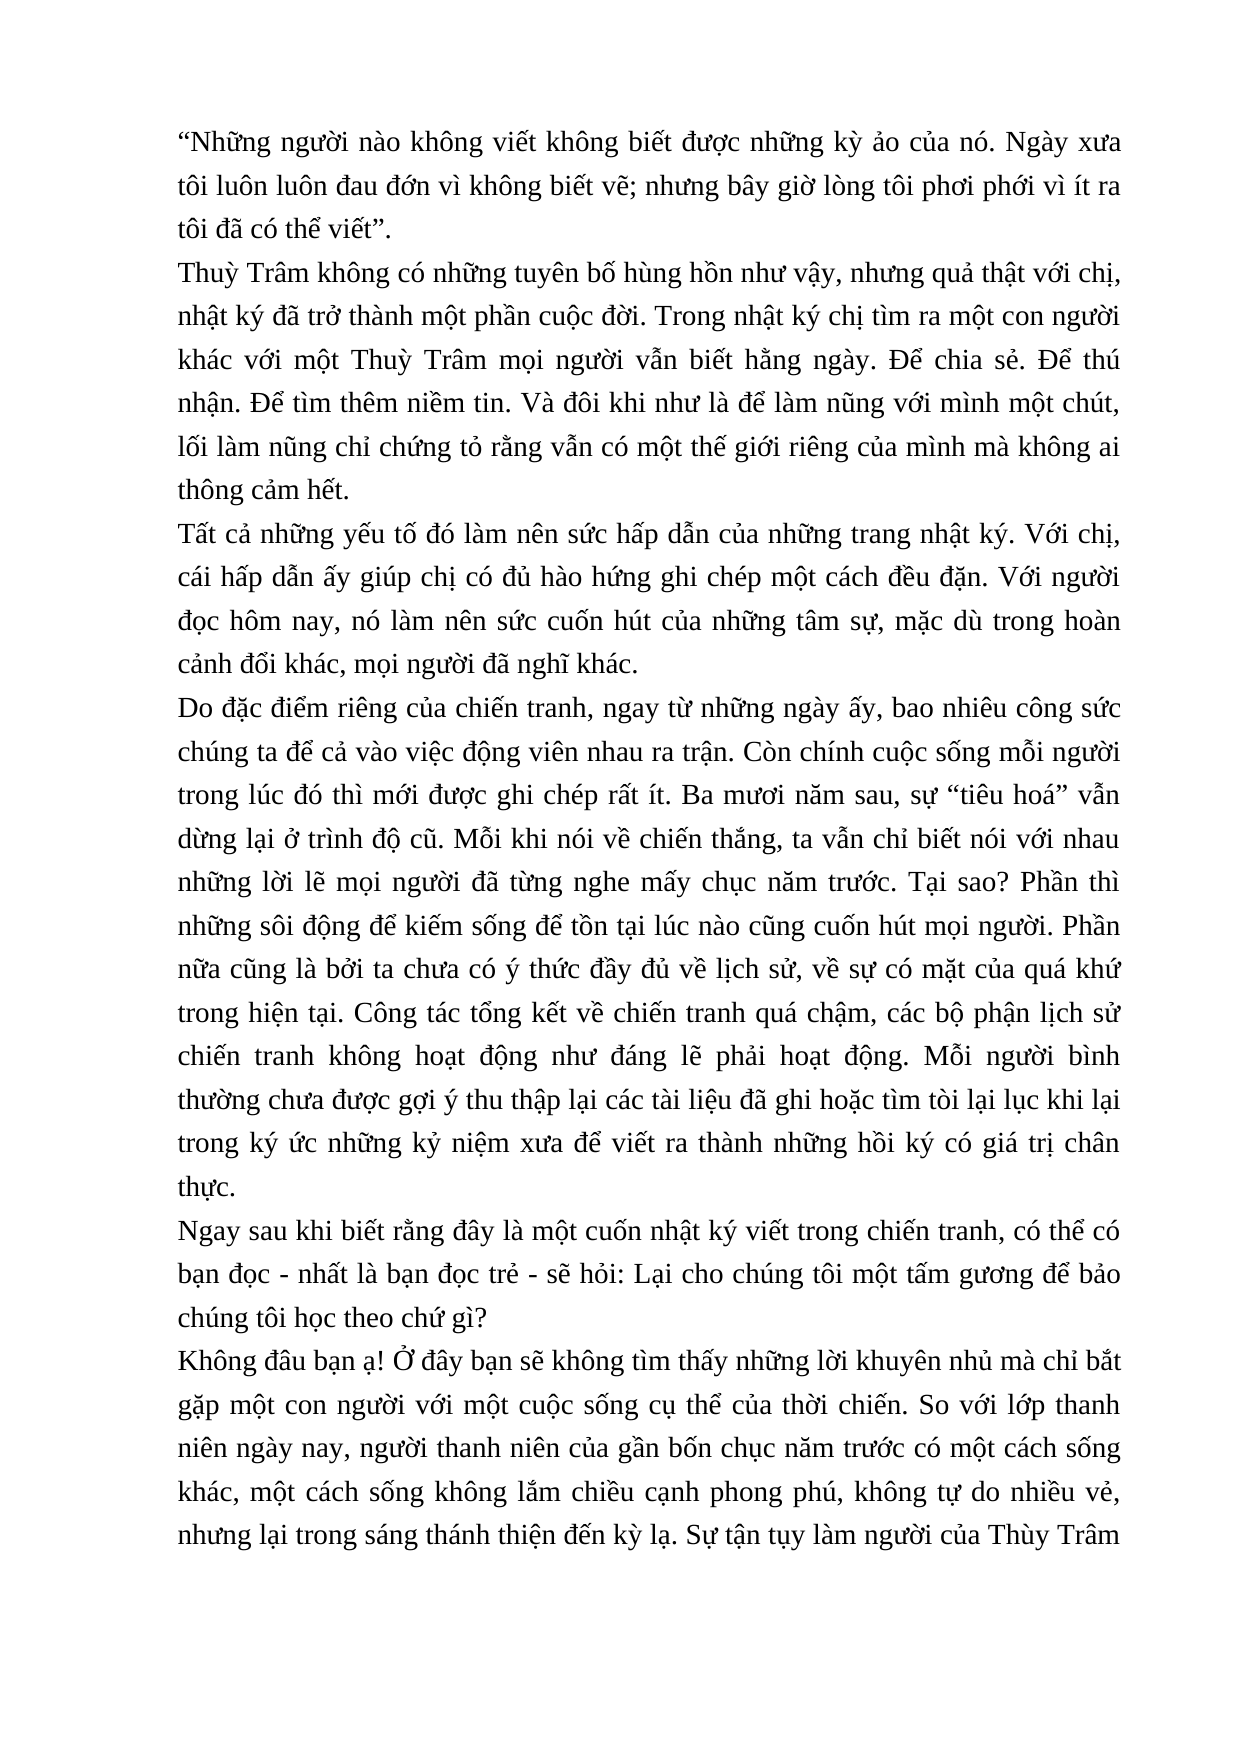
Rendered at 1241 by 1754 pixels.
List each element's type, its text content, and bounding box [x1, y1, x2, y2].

text Không đâu bạn ạ! Ở đây bạn sẽ không tìm thấy những lời khuyên nhủ mà chỉ bắt gặp một con người với một cuộc sống cụ thể của thời chiến. So với lớp thanh niên ngày nay, người thanh niên của gần bốn chục năm trước có một cách sống khác, một cách sống không lắm chiều cạnh phong phú, không tự do nhiều vẻ, nhưng lại trong sáng thánh thiện đến kỳ lạ. Sự tận tụy làm người của Thùy Trâm [177, 1343, 1122, 1551]
text Ngay sau khi biết rằng đây là một cuốn nhật ký viết trong chiến tranh, có thể có bạn đọc - nhất là bạn đọc trẻ - sẽ hỏi: Lại cho chúng tôi một tấm gương để bảo chúng tôi học theo chứ gì? [177, 1213, 1122, 1333]
text “Những người nào không viết không biết được những kỳ ảo của nó. Ngày xưa tôi luôn luôn đau đớn vì không biết vẽ; nhưng bây giờ lòng tôi phơi phới vì ít ra tôi đã có thể viết”. [177, 124, 1122, 245]
text Tất cả những yếu tố đó làm nên sức hấp dẫn của những trang nhật ký. Với chị, cái hấp dẫn ấy giúp chị có đủ hào hứng ghi chép một cách đều đặn. Với người đọc hôm nay, nó làm nên sức cuốn hút của những tâm sự, mặc dù trong hoàn cảnh đổi khác, mọi người đã nghĩ khác. [177, 516, 1122, 680]
text Thuỳ Trâm không có những tuyên bố hùng hồn như vậy, nhưng quả thật với chị, nhật ký đã trở thành một phần cuộc đời. Trong nhật ký chị tìm ra một con người khác với một Thuỳ Trâm mọi người vẫn biết hằng ngày. Để chia sẻ. Để thú nhận. Để tìm thêm niềm tin. Và đôi khi như là để làm nũng với mình một chút, lối làm nũng chỉ chứng tỏ rằng vẫn có một thế giới riêng của mình mà không ai thông cảm hết. [177, 255, 1122, 506]
text Do đặc điểm riêng của chiến tranh, ngay từ những ngày ấy, bao nhiêu công sức chúng ta để cả vào việc động viên nhau ra trận. Còn chính cuộc sống mỗi người trong lúc đó thì mới được ghi chép rất ít. Ba mươi năm sau, sự “tiêu hoá” vẫn dừng lại ở trình độ cũ. Mỗi khi nói về chiến thắng, ta vẫn chỉ biết nói với nhau những lời lẽ mọi người đã từng nghe mấy chục năm trước. Tại sao? Phần thì những sôi động để kiếm sống để tồn tại lúc nào cũng cuốn hút mọi người. Phần nữa cũng là bởi ta chưa có ý thức đầy đủ về lịch sử, về sự có mặt của quá khứ trong hiện tại. Công tác tổng kết về chiến tranh quá chậm, các bộ phận lịch sử chiến tranh không hoạt động như đáng lẽ phải hoạt động. Mỗi người bình thường chưa được gợi ý thu thập lại các tài liệu đã ghi hoặc tìm tòi lại lục khi lại trong ký ức những kỷ niệm xưa để viết ra thành những hồi ký có giá trị chân thực. [177, 690, 1122, 1203]
